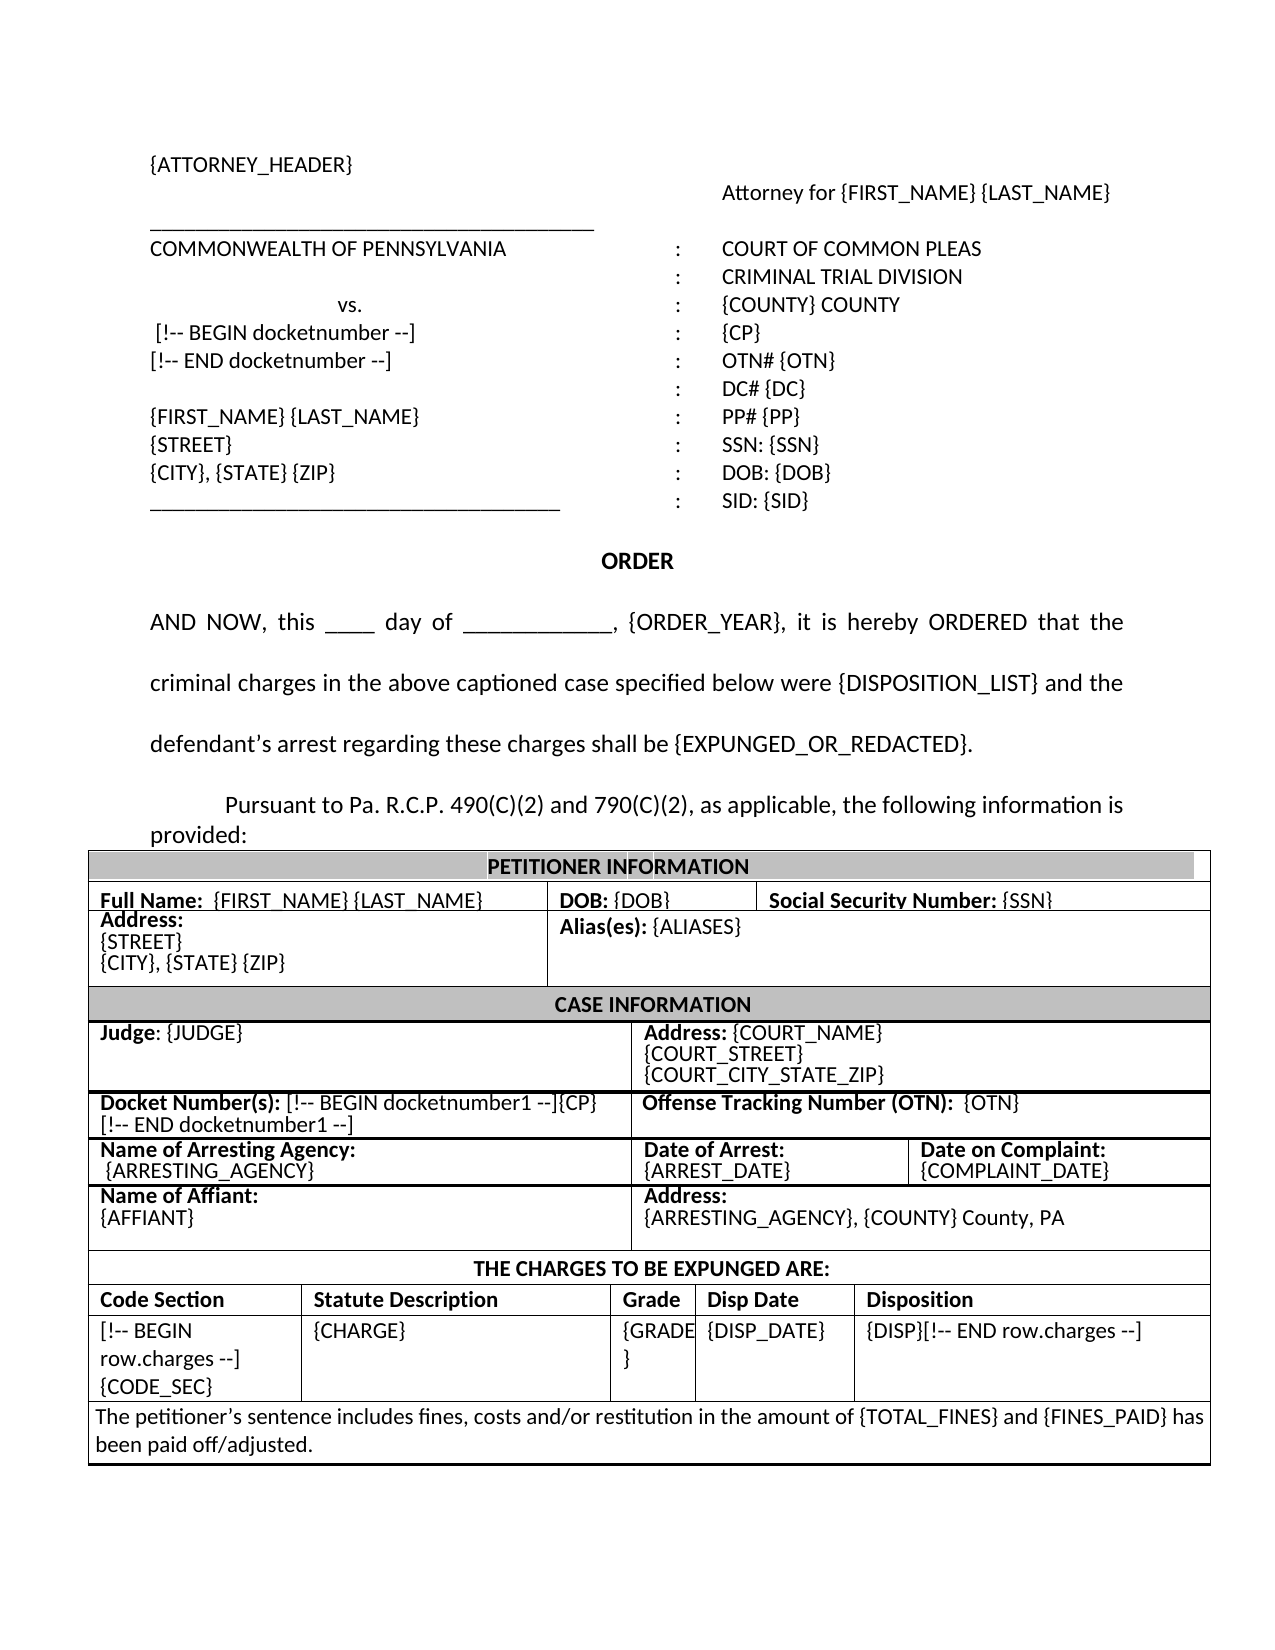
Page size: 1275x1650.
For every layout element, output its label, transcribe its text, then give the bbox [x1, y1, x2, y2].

text Attorney for {FIRST_NAME} {LAST_NAME} [150, 178, 1125, 206]
table_cell Address: {ARRESTING_AGENCY}, {COUNTY} County, PA [632, 1187, 1210, 1250]
text {FIRST_NAME} {LAST_NAME} : PP# {PP} [150, 402, 1125, 430]
table_cell Name of Arresting Agency: {ARRESTING_AGENCY} [89, 1140, 631, 1183]
table_cell {DISP_DATE} [696, 1316, 854, 1401]
text AND NOW, this ____ day of ____________, {ORDER_YEAR}, it is hereby ORDERED that the criminal charges in the above captioned case specified below were {DISPOSITION_LIST} and the defendant’s arrest regarding these charges shall be {EXPUNGED_OR_REDACTED}. [150, 606, 1125, 758]
table_cell Address: {COURT_NAME} {COURT_STREET} {COURT_CITY_STATE_ZIP} [632, 1023, 1210, 1090]
table_cell Grade [611, 1285, 695, 1315]
table_cell Date of Arrest: {ARREST_DATE} [632, 1140, 908, 1183]
text [!-- BEGIN docketnumber --] : {CP} [150, 318, 1125, 346]
table_cell Address: {STREET} {CITY}, {STATE} {ZIP} [89, 911, 547, 986]
text vs. : {COUNTY} COUNTY [150, 290, 1125, 318]
table_cell CASE INFORMATION [89, 987, 1210, 1020]
table_cell Disp Date [696, 1285, 854, 1315]
table_cell {CHARGE} [302, 1316, 610, 1401]
table_cell Alias(es): {ALIASES} [548, 911, 1210, 986]
text [!-- END docketnumber --] : OTN# {OTN} [150, 346, 1125, 374]
table_cell [!-- BEGIN row.charges --]{CODE_SEC} [89, 1316, 301, 1401]
table_cell Docket Number(s): [!-- BEGIN docketnumber1 --]{CP} [!-- END docketnumber1 --] [89, 1094, 631, 1137]
table_cell Date on Complaint: {COMPLAINT_DATE} [909, 1140, 1210, 1183]
table_cell THE CHARGES TO BE EXPUNGED ARE: [89, 1251, 1210, 1284]
text Pursuant to Pa. R.C.P. 490(C)(2) and 790(C)(2), as applicable, the following information is provided: [150, 789, 1125, 850]
table_cell Name of Affiant: {AFFIANT} [89, 1187, 631, 1250]
text _______________________________________ [150, 206, 1125, 234]
text {CITY}, {STATE} {ZIP} : DOB: {DOB} [150, 458, 1125, 486]
table_cell Full Name: {FIRST_NAME} {LAST_NAME} [89, 882, 547, 910]
table_cell {GRADE} [611, 1316, 695, 1401]
text ORDER [150, 545, 1125, 575]
text : DC# {DC} [150, 374, 1125, 402]
table_header PETITIONER INFORMATION [89, 851, 1210, 881]
text {ATTORNEY_HEADER} [150, 150, 1125, 178]
table_cell {DISP}[!-- END row.charges --] [855, 1316, 1210, 1401]
table_cell DOB: {DOB} [548, 882, 756, 910]
table_cell Disposition [855, 1285, 1210, 1315]
table_cell Offense Tracking Number (OTN): {OTN} [632, 1094, 1210, 1137]
table_cell Social Security Number: {SSN} [757, 882, 1210, 910]
table_cell The petitioner’s sentence includes fines, costs and/or restitution in the amount of {TOTAL_FINES} and {FINES_PAID} has been paid off/adjusted. [89, 1402, 1210, 1463]
text ____________________________________ : SID: {SID} [150, 486, 1125, 514]
table_cell Statute Description [302, 1285, 610, 1315]
table_cell Code Section [89, 1285, 301, 1315]
table_cell Judge: {JUDGE} [89, 1023, 631, 1090]
text : CRIMINAL TRIAL DIVISION [150, 262, 1125, 290]
text {STREET} : SSN: {SSN} [150, 430, 1125, 458]
text COMMONWEALTH OF PENNSYLVANIA : COURT OF COMMON PLEAS [150, 234, 1125, 262]
